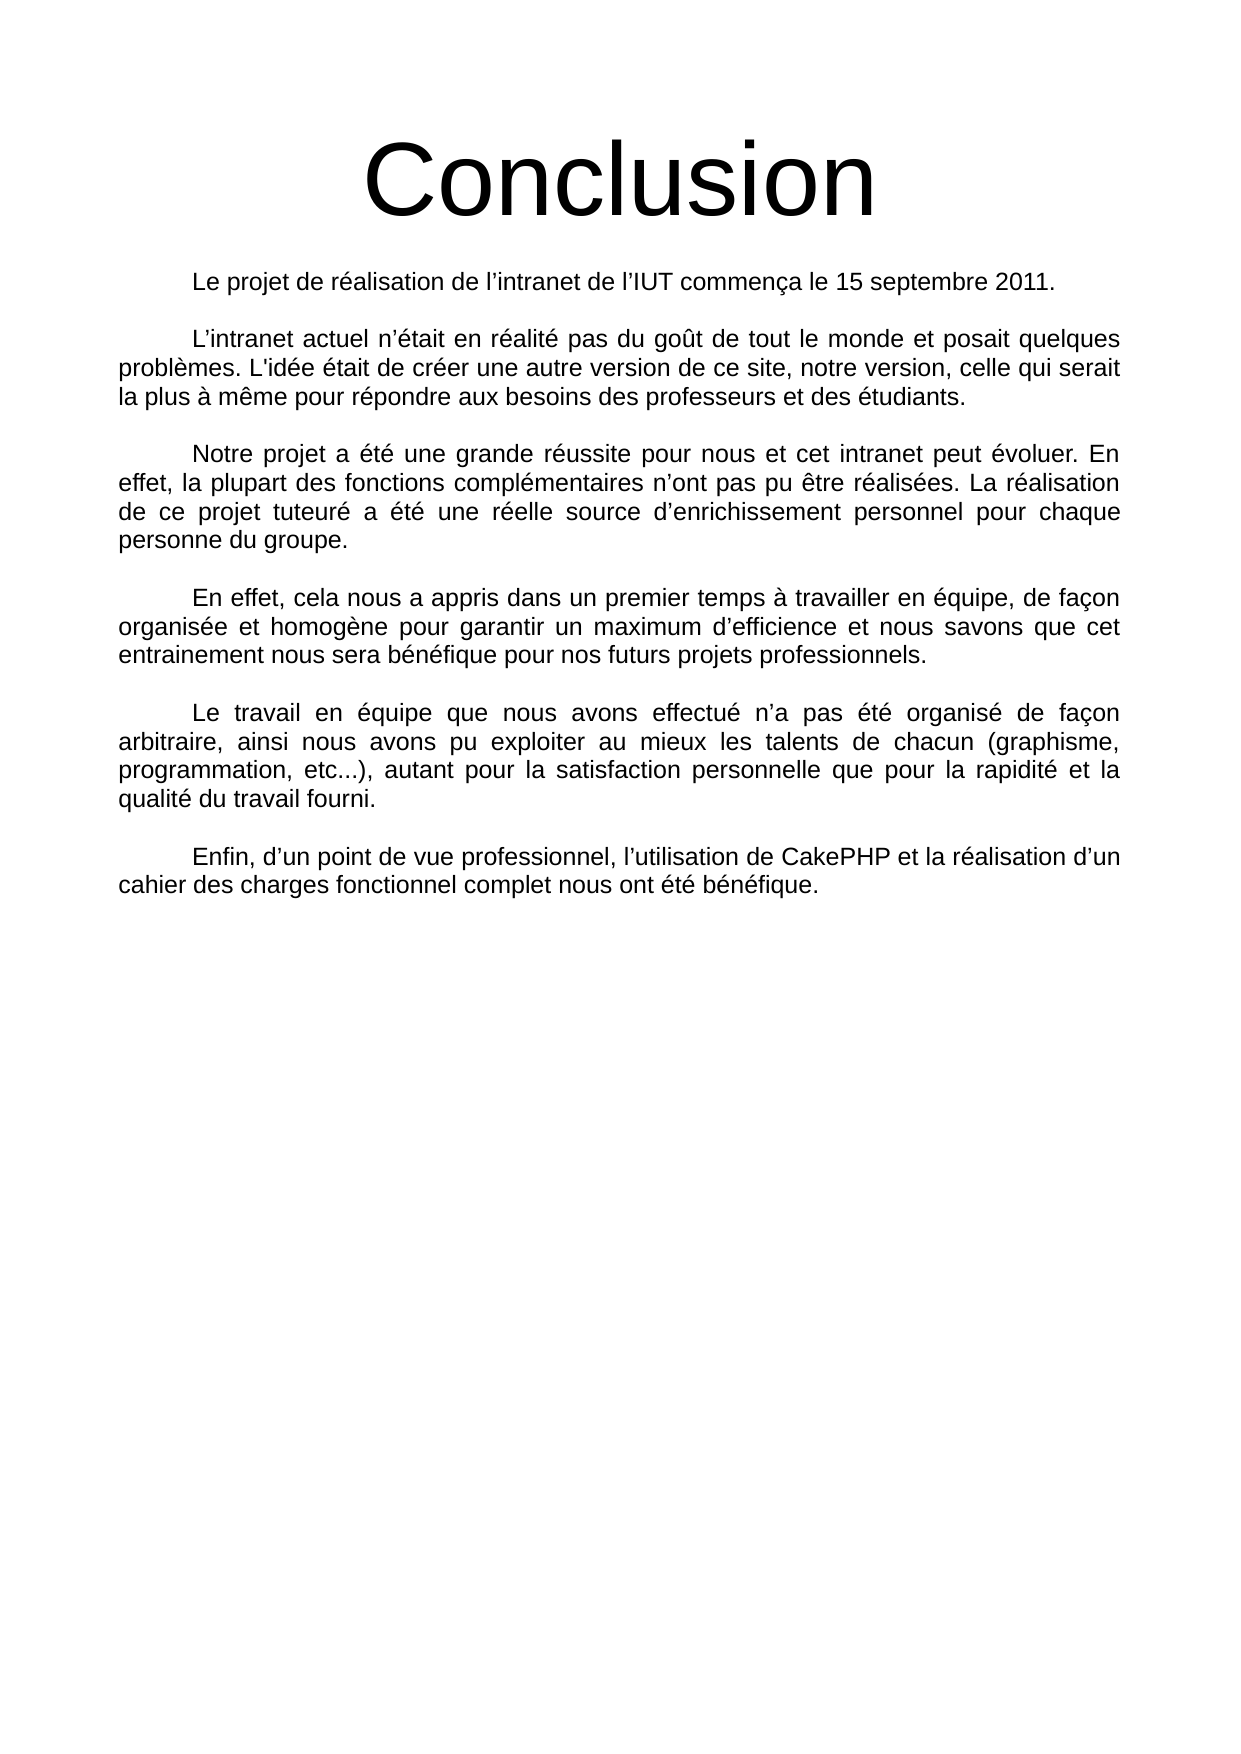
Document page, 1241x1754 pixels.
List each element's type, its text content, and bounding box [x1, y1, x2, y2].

text En effet, cela nous a appris dans un premier temps à travailler en équipe, de façon organisée et homogène pour garantir un maximum d’efficience et nous savons que cet entrainement nous sera bénéfique pour nos futurs projets professionnels. [118, 583, 1122, 669]
text Le projet de réalisation de l’intranet de l’IUT commença le 15 septembre 2011. [118, 267, 1122, 295]
text Notre projet a été une grande réussite pour nous et cet intranet peut évoluer. En effet, la plupart des fonctions complémentaires n’ont pas pu être réalisées. La réalisation de ce projet tuteuré a été une réelle source d’enrichissement personnel pour chaque personne du groupe. [118, 439, 1122, 554]
text L’intranet actuel n’était en réalité pas du goût de tout le monde et posait quelques problèmes. L'idée était de créer une autre version de ce site, notre version, celle qui serait la plus à même pour répondre aux besoins des professeurs et des étudiants. [118, 324, 1122, 410]
text Le travail en équipe que nous avons effectué n’a pas été organisé de façon arbitraire, ainsi nous avons pu exploiter au mieux les talents de chacun (graphisme, programmation, etc...), autant pour la satisfaction personnelle que pour la rapidité et la qualité du travail fourni. [118, 698, 1122, 813]
text Conclusion [118, 118, 1122, 238]
text Enfin, d’un point de vue professionnel, l’utilisation de CakePHP et la réalisation d’un cahier des charges fonctionnel complet nous ont été bénéfique. [118, 842, 1122, 899]
